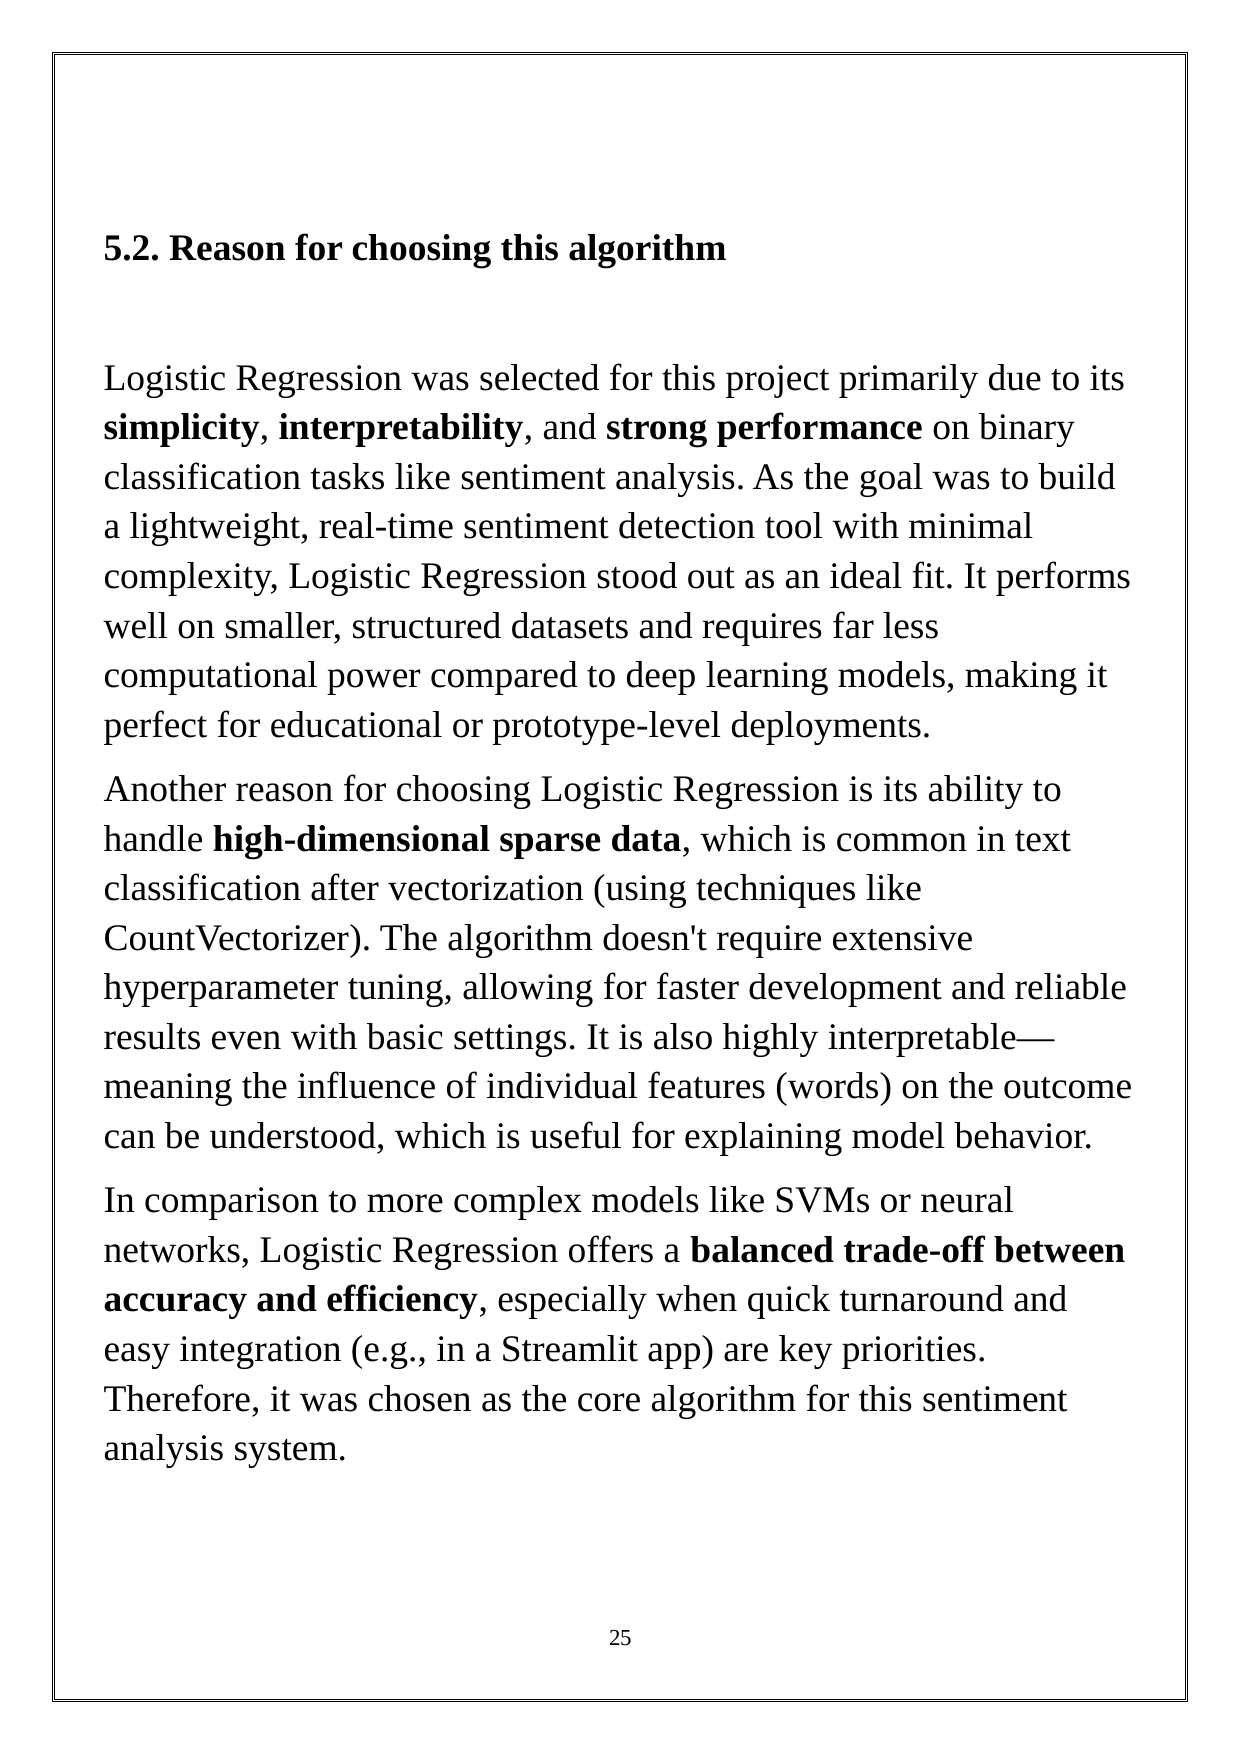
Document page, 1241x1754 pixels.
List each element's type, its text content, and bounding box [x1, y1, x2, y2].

text 5.2. Reason for choosing this algorithm [103, 226, 1137, 269]
text Logistic Regression was selected for this project primarily due to its simplicity, interpretability, and strong performance on binary classification tasks like sentiment analysis. As the goal was to build a lightweight, real-time sentiment detection tool with minimal complexity, Logistic Regression stood out as an ideal fit. It performs well on smaller, structured datasets and requires far less computational power compared to deep learning models, making it perfect for educational or prototype-level deployments. [103, 355, 1137, 745]
text In comparison to more complex models like SVMs or neural networks, Logistic Regression offers a balanced trade-off between accuracy and efficiency, especially when quick turnaround and easy integration (e.g., in a Streamlit app) are key priorities. Therefore, it was chosen as the core algorithm for this sentiment analysis system. [103, 1178, 1137, 1469]
text Another reason for choosing Logistic Regression is its ability to handle high-dimensional sparse data, which is common in text classification after vectorization (using techniques like CountVectorizer). The algorithm doesn't require extensive hyperparameter tuning, allowing for faster development and reliable results even with basic settings. It is also highly interpretable—meaning the influence of individual features (words) on the outcome can be understood, which is useful for explaining model behavior. [103, 766, 1137, 1157]
